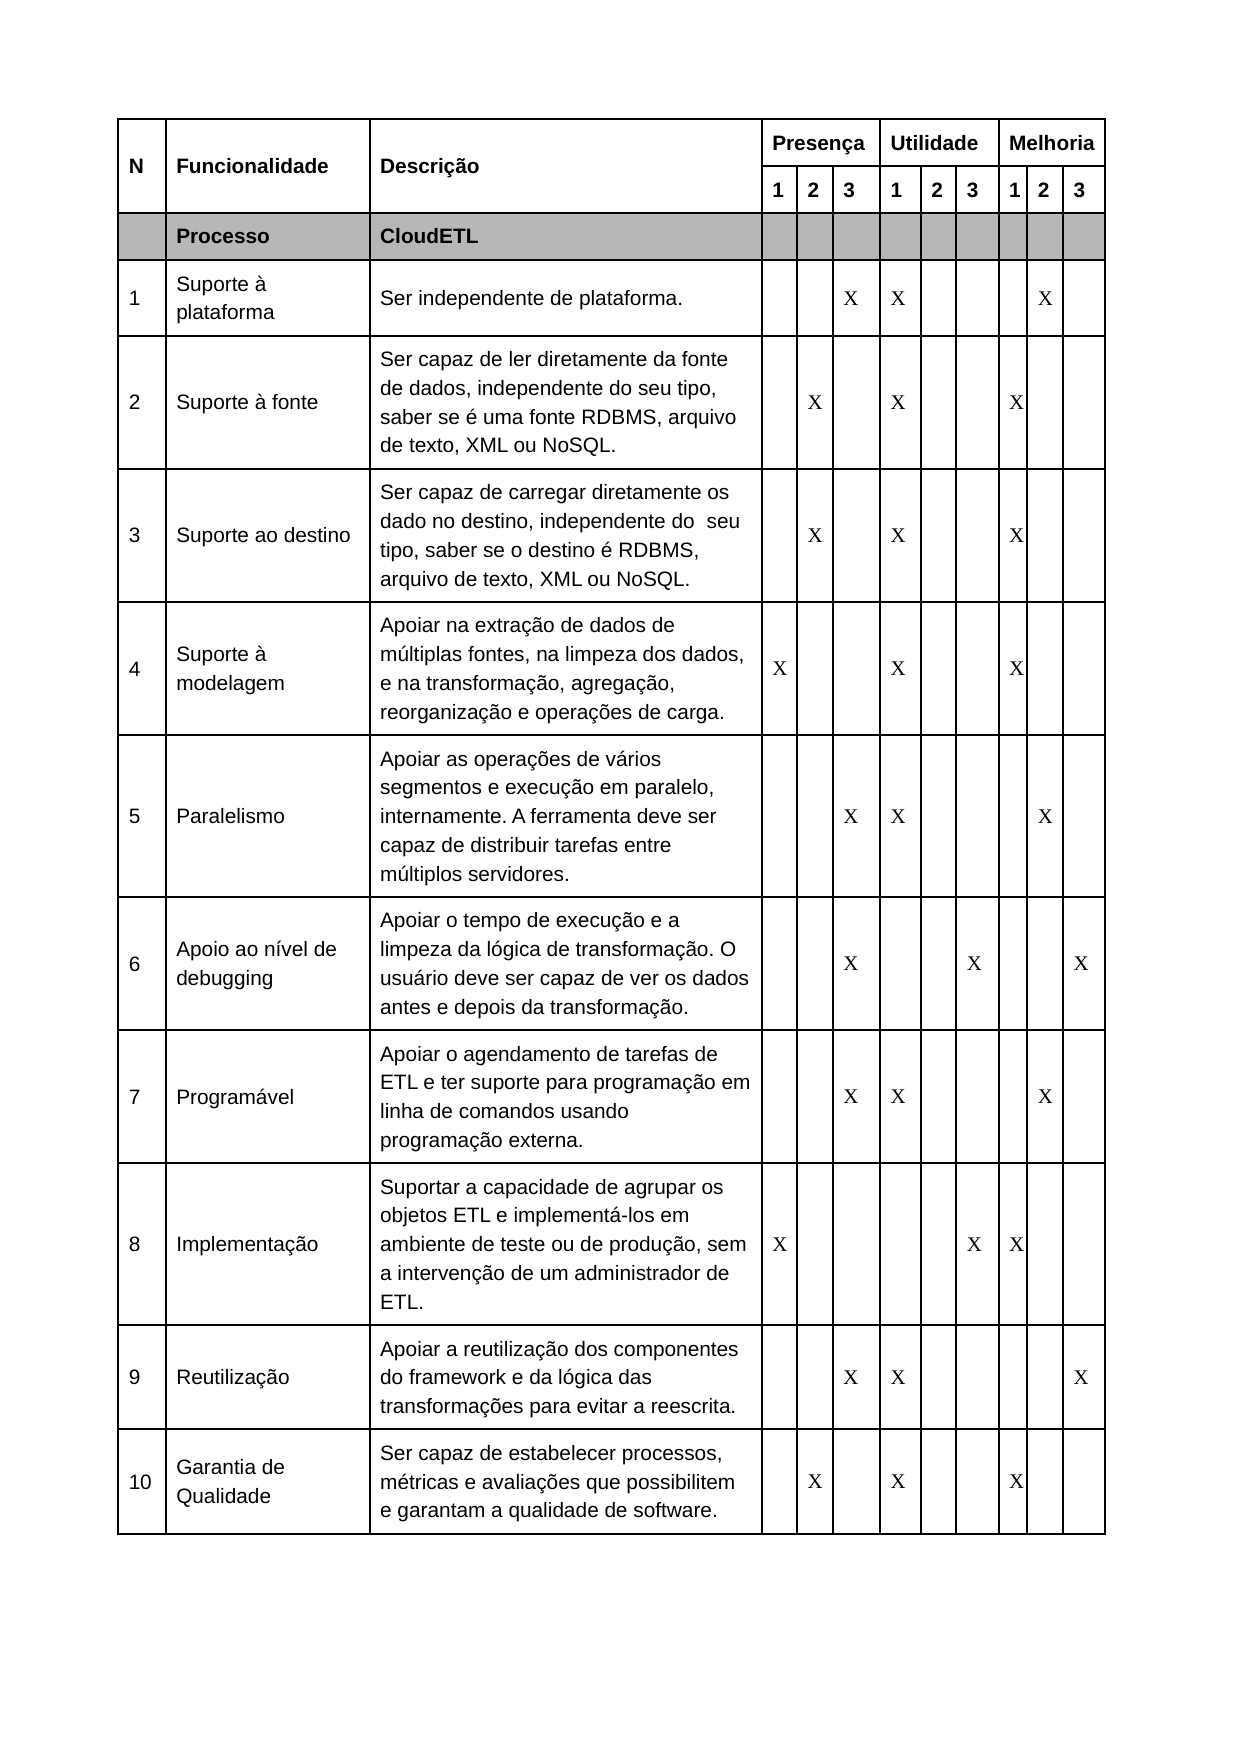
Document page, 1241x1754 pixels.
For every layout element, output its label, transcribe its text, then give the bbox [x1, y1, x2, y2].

table_cell [1064, 1031, 1104, 1162]
table_cell [1028, 898, 1062, 1029]
table_cell Suporte ao destino [167, 470, 369, 601]
table_cell 2 [922, 167, 955, 212]
table_cell X [881, 736, 920, 896]
table_cell Suporte à fonte [167, 337, 369, 468]
table_cell X [881, 261, 920, 334]
table_cell 8 [119, 1164, 165, 1324]
table_header N [119, 120, 165, 212]
table_cell X [957, 1164, 998, 1324]
table_cell 7 [119, 1031, 165, 1162]
table_cell [1028, 214, 1062, 259]
table_cell [763, 214, 796, 259]
table_cell 9 [119, 1326, 165, 1428]
table_cell [922, 1164, 955, 1324]
table_cell 10 [119, 1430, 165, 1533]
table_cell X [798, 337, 832, 468]
table_cell [1028, 337, 1062, 468]
table_cell [763, 1031, 796, 1162]
table_cell [1000, 261, 1026, 334]
table_cell X [1000, 470, 1026, 601]
table_cell X [1028, 261, 1062, 334]
table_cell [834, 1430, 879, 1533]
table_cell [798, 603, 832, 734]
table_cell [881, 214, 920, 259]
table_cell [798, 261, 832, 334]
table_cell Processo [167, 214, 369, 259]
table_cell [834, 214, 879, 259]
table_cell [834, 1164, 879, 1324]
table_cell X [1000, 1430, 1026, 1533]
table_cell [957, 470, 998, 601]
table_cell Paralelismo [167, 736, 369, 896]
table_cell 3 [119, 470, 165, 601]
table_cell [957, 1430, 998, 1533]
table_cell 1 [763, 167, 796, 212]
table_cell [1064, 736, 1104, 896]
table_cell [957, 337, 998, 468]
table_cell [1064, 1430, 1104, 1533]
table_cell 1 [119, 261, 165, 334]
table_cell X [834, 898, 879, 1029]
table_cell [1000, 1326, 1026, 1428]
table_cell [922, 214, 955, 259]
table_cell 2 [119, 337, 165, 468]
table_cell Apoiar as operações de vários segmentos e execução em paralelo, internamente. A ferramenta deve ser capaz de distribuir tarefas entre múltiplos servidores. [371, 736, 761, 896]
table_cell X [881, 603, 920, 734]
table_cell Ser capaz de estabelecer processos, métricas e avaliações que possibilitem e garantam a qualidade de software. [371, 1430, 761, 1533]
table_cell [798, 1164, 832, 1324]
table_cell X [1064, 1326, 1104, 1428]
table_cell [922, 1326, 955, 1428]
table_cell 3 [957, 167, 998, 212]
table_cell [119, 214, 165, 259]
table_cell [922, 1430, 955, 1533]
table_cell Suportar a capacidade de agrupar os objetos ETL e implementá-los em ambiente de teste ou de produção, sem a intervenção de um administrador de ETL. [371, 1164, 761, 1324]
table_cell [1064, 470, 1104, 601]
table_cell X [881, 1326, 920, 1428]
table_cell 4 [119, 603, 165, 734]
table_cell [957, 1326, 998, 1428]
table_cell Apoiar a reutilização dos componentes do framework e da lógica das transformações para evitar a reescrita. [371, 1326, 761, 1428]
table_cell 1 [881, 167, 920, 212]
table_cell X [763, 603, 796, 734]
table_cell X [881, 1430, 920, 1533]
table_cell [1028, 470, 1062, 601]
table_cell [881, 1164, 920, 1324]
table_cell X [1000, 337, 1026, 468]
table_cell 2 [1028, 167, 1062, 212]
table_cell [922, 603, 955, 734]
table_cell [1064, 214, 1104, 259]
table_cell CloudETL [371, 214, 761, 259]
table_cell 6 [119, 898, 165, 1029]
table_cell [834, 470, 879, 601]
table_cell Ser capaz de carregar diretamente os dado no destino, independente do seu tipo, saber se o destino é RDBMS, arquivo de texto, XML ou NoSQL. [371, 470, 761, 601]
table_cell Programável [167, 1031, 369, 1162]
table_cell [957, 261, 998, 334]
table_cell [1064, 261, 1104, 334]
table_cell [1028, 603, 1062, 734]
table_header Utilidade [881, 120, 998, 165]
table_cell [763, 261, 796, 334]
table_cell X [834, 736, 879, 896]
table_cell 3 [834, 167, 879, 212]
table_cell 1 [1000, 167, 1026, 212]
table_cell [798, 214, 832, 259]
table_header Presença [763, 120, 879, 165]
table_cell [1000, 1031, 1026, 1162]
table_cell [957, 214, 998, 259]
table_cell Ser independente de plataforma. [371, 261, 761, 334]
table_cell [922, 736, 955, 896]
table_cell [1028, 1164, 1062, 1324]
table_header Descrição [371, 120, 761, 212]
table_cell [1028, 1326, 1062, 1428]
table_cell [763, 898, 796, 1029]
table_cell Garantia de Qualidade [167, 1430, 369, 1533]
table_cell [957, 1031, 998, 1162]
table_cell [763, 470, 796, 601]
table_cell Suporte à modelagem [167, 603, 369, 734]
table_cell [922, 261, 955, 334]
table_cell [957, 736, 998, 896]
table_cell [922, 1031, 955, 1162]
table_cell X [1000, 1164, 1026, 1324]
table_cell [1000, 214, 1026, 259]
table_cell [1064, 1164, 1104, 1324]
table_cell X [957, 898, 998, 1029]
table_cell Suporte à plataforma [167, 261, 369, 334]
table_cell 2 [798, 167, 832, 212]
table_cell [1064, 337, 1104, 468]
table_cell X [881, 1031, 920, 1162]
table_cell [763, 337, 796, 468]
table_header Funcionalidade [167, 120, 369, 212]
table_cell Apoiar o agendamento de tarefas de ETL e ter suporte para programação em linha de comandos usando programação externa. [371, 1031, 761, 1162]
table_cell [1028, 1430, 1062, 1533]
table_cell X [1000, 603, 1026, 734]
table_cell [798, 736, 832, 896]
table_cell Apoiar o tempo de execução e a limpeza da lógica de transformação. O usuário deve ser capaz de ver os dados antes e depois da transformação. [371, 898, 761, 1029]
table_cell X [834, 1326, 879, 1428]
table_cell [798, 1326, 832, 1428]
table_cell Ser capaz de ler diretamente da fonte de dados, independente do seu tipo, saber se é uma fonte RDBMS, arquivo de texto, XML ou NoSQL. [371, 337, 761, 468]
table_cell Apoio ao nível de debugging [167, 898, 369, 1029]
table_cell X [1028, 1031, 1062, 1162]
table_cell Implementação [167, 1164, 369, 1324]
table_cell [1000, 736, 1026, 896]
table_cell [881, 898, 920, 1029]
table_cell [763, 1326, 796, 1428]
table_cell [834, 337, 879, 468]
table_cell [922, 898, 955, 1029]
table_cell X [763, 1164, 796, 1324]
table_cell [763, 736, 796, 896]
table_cell X [1028, 736, 1062, 896]
table_cell [798, 1031, 832, 1162]
table_cell X [1064, 898, 1104, 1029]
table_cell X [834, 261, 879, 334]
table_cell [922, 470, 955, 601]
table_cell [922, 337, 955, 468]
table_cell Reutilização [167, 1326, 369, 1428]
table_cell [798, 898, 832, 1029]
table_header Melhoria [1000, 120, 1104, 165]
table_cell [763, 1430, 796, 1533]
table_cell [834, 603, 879, 734]
table_cell X [881, 470, 920, 601]
table_cell 5 [119, 736, 165, 896]
table_cell X [881, 337, 920, 468]
table_cell X [798, 1430, 832, 1533]
table_cell [957, 603, 998, 734]
table_cell Apoiar na extração de dados de múltiplas fontes, na limpeza dos dados, e na transformação, agregação, reorganização e operações de carga. [371, 603, 761, 734]
table_cell [1000, 898, 1026, 1029]
table_cell [1064, 603, 1104, 734]
table_cell 3 [1064, 167, 1104, 212]
table_cell X [834, 1031, 879, 1162]
table_cell X [798, 470, 832, 601]
